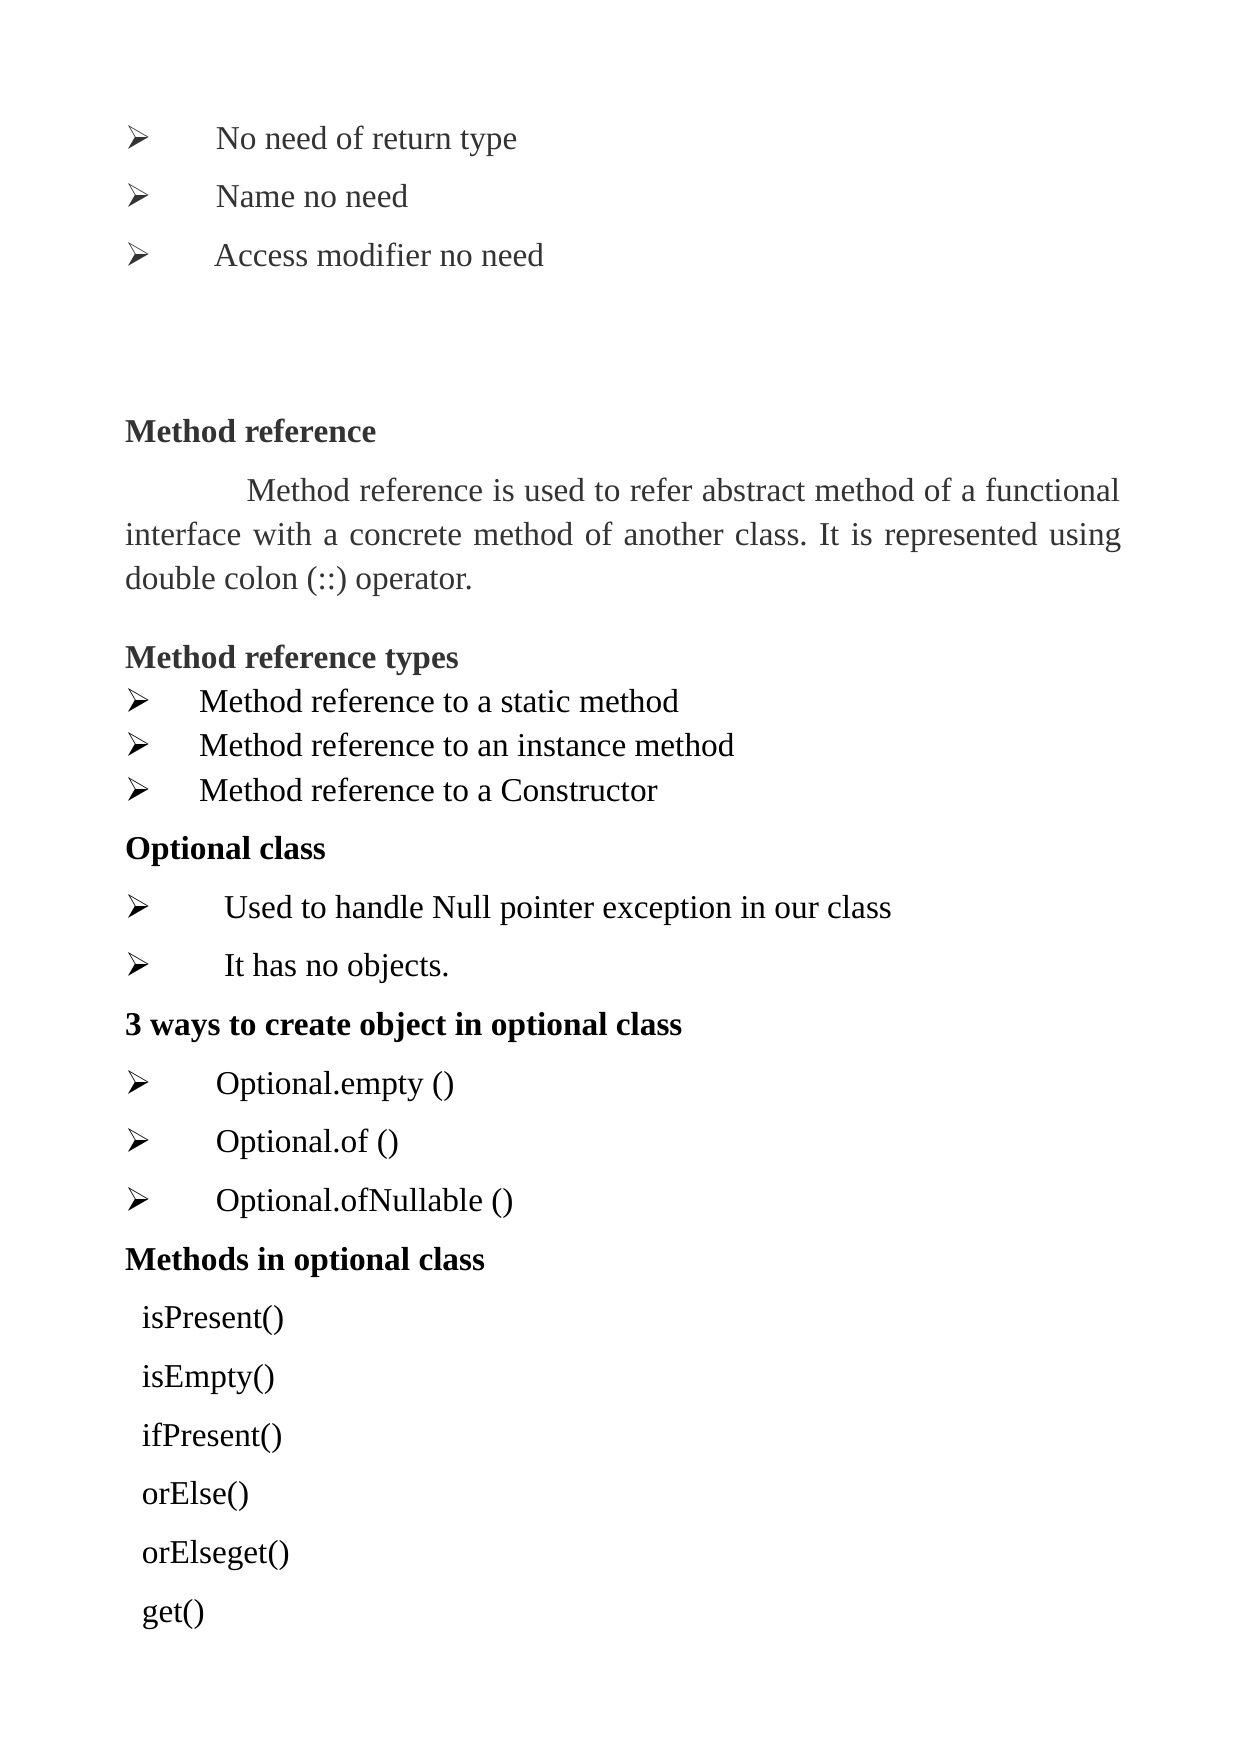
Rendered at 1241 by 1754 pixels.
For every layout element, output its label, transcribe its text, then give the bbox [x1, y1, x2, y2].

list Access modifier no need [125, 235, 1122, 274]
text 3 ways to create object in optional class [125, 1004, 1122, 1043]
text get() [125, 1591, 1122, 1629]
list Method reference to a Constructor [125, 770, 1122, 808]
text isEmpty() [125, 1356, 1122, 1394]
text orElse() [125, 1473, 1122, 1512]
list Method reference to a static method [125, 682, 1122, 720]
list Name no need [125, 177, 1122, 215]
text Method reference is used to refer abstract method of a functional interface with a concrete method of another class. It is represented using double colon (::) operator. [125, 470, 1122, 596]
list Used to handle Null pointer exception in our class [125, 887, 1122, 925]
text Method reference [125, 411, 1122, 450]
list It has no objects. [125, 946, 1122, 984]
text Optional class [125, 828, 1122, 867]
text Methods in optional class [125, 1239, 1122, 1277]
list Optional.of () [125, 1122, 1122, 1160]
list Optional.ofNullable () [125, 1180, 1122, 1219]
text ifPresent() [125, 1415, 1122, 1453]
list No need of return type [125, 118, 1122, 156]
list Method reference to an instance method [125, 726, 1122, 764]
text orElseget() [125, 1532, 1122, 1571]
text isPresent() [125, 1298, 1122, 1336]
subtitle Method reference types [125, 638, 1122, 676]
list Optional.empty () [125, 1063, 1122, 1101]
